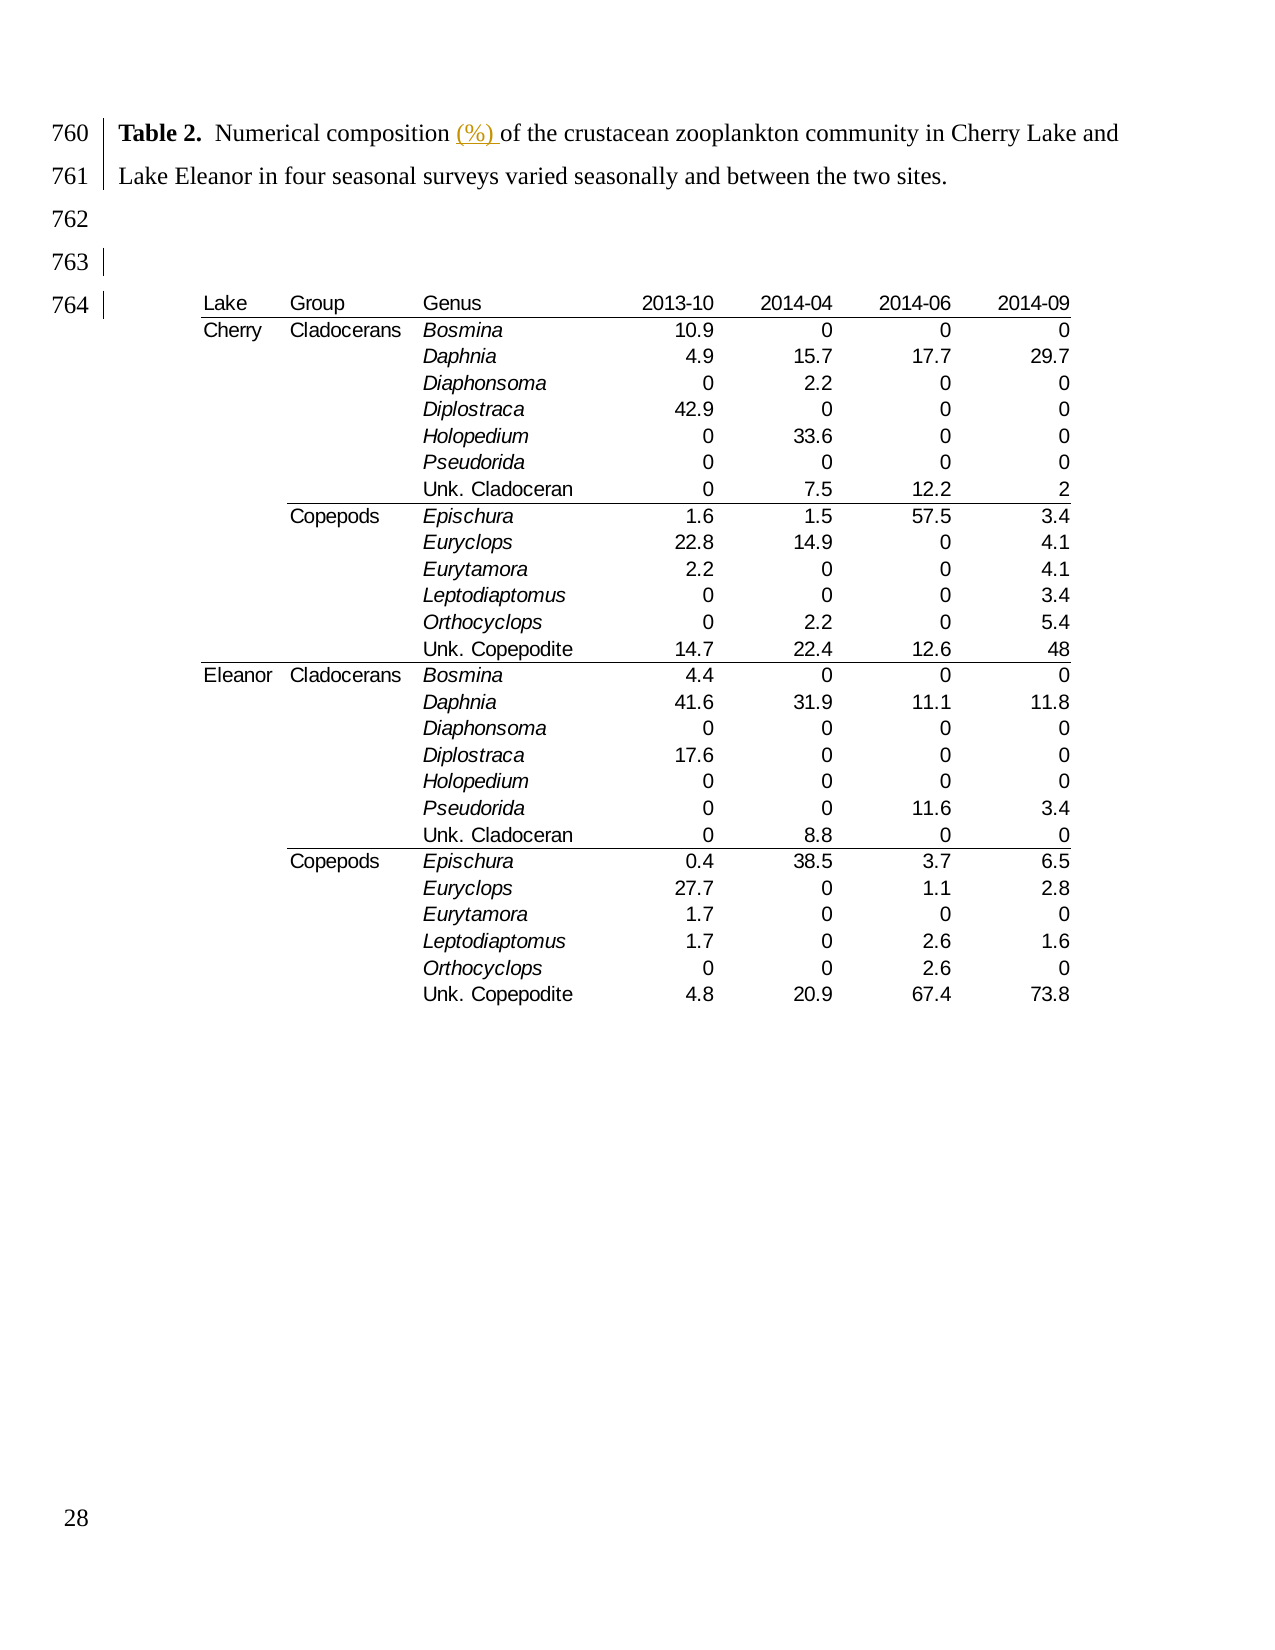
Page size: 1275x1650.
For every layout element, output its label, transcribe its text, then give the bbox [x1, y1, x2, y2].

text Table 2. Numerical composition (%) of the crustacean zooplankton community in Cherry Lake and Lake Eleanor in four seasonal surveys varied seasonally and between the two sites. [118, 118, 1157, 190]
